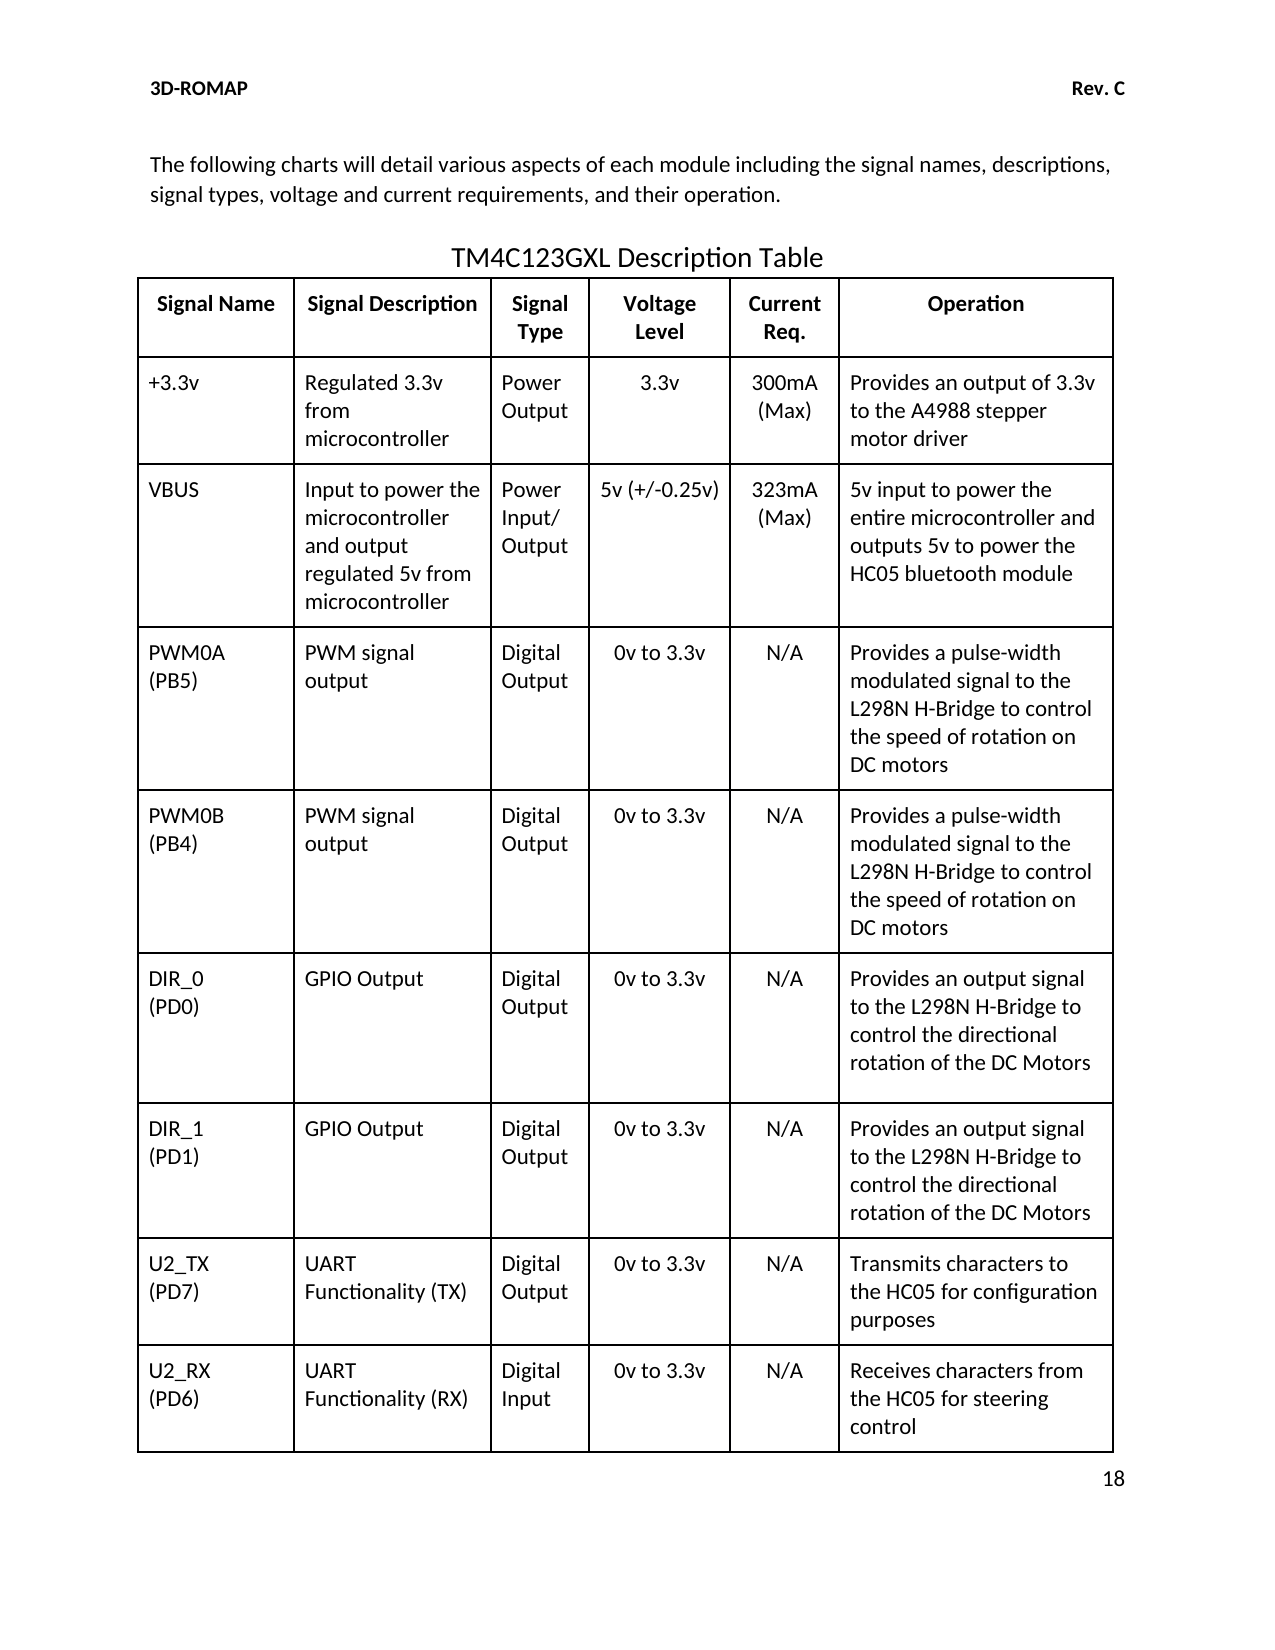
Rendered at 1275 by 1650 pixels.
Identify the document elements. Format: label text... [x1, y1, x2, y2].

table_cell N/A [731, 1104, 838, 1237]
table_cell 5v input to power the entire microcontroller and outputs 5v to power the HC05 bluetooth module [840, 465, 1112, 626]
table_cell Provides a pulse-width modulated signal to the L298N H-Bridge to control the speed of rotation on DC motors [840, 791, 1112, 952]
table_cell DIR_1 (PD1) [139, 1104, 293, 1237]
table_cell N/A [731, 1346, 838, 1451]
table_cell Provides an output signal to the L298N H-Bridge to control the directional rotation of the DC Motors [840, 954, 1112, 1102]
table_cell Regulated 3.3v from microcontroller [295, 358, 490, 463]
table_cell UART Functionality (TX) [295, 1239, 490, 1344]
table_cell U2_RX (PD6) [139, 1346, 293, 1451]
table_cell Digital Output [492, 954, 588, 1102]
table_cell Digital Input [492, 1346, 588, 1451]
table_cell +3.3v [139, 358, 293, 463]
table_cell Power Input/ Output [492, 465, 588, 626]
table_cell 0v to 3.3v [590, 1104, 729, 1237]
table_cell Digital Output [492, 1104, 588, 1237]
table_cell Provides a pulse-width modulated signal to the L298N H-Bridge to control the speed of rotation on DC motors [840, 628, 1112, 789]
table_cell N/A [731, 628, 838, 789]
table_cell Power Output [492, 358, 588, 463]
table_cell PWM0A (PB5) [139, 628, 293, 789]
table_cell 0v to 3.3v [590, 1346, 729, 1451]
table_cell 0v to 3.3v [590, 1239, 729, 1344]
table_cell PWM signal output [295, 628, 490, 789]
table_cell N/A [731, 954, 838, 1102]
table_cell DIR_0 (PD0) [139, 954, 293, 1102]
table_cell 0v to 3.3v [590, 628, 729, 789]
table_cell Transmits characters to the HC05 for configuration purposes [840, 1239, 1112, 1344]
table_header Signal Name [139, 279, 293, 356]
table_cell Input to power the microcontroller and output regulated 5v from microcontroller [295, 465, 490, 626]
table_cell 0v to 3.3v [590, 791, 729, 952]
table_header Current Req. [731, 279, 838, 356]
table_header Operation [840, 279, 1112, 356]
table_cell 0v to 3.3v [590, 954, 729, 1102]
table_cell Receives characters from the HC05 for steering control [840, 1346, 1112, 1451]
table_header Signal Type [492, 279, 588, 356]
table_cell 5v (+/-0.25v) [590, 465, 729, 626]
table_cell Digital Output [492, 791, 588, 952]
table_cell GPIO Output [295, 1104, 490, 1237]
text The following charts will detail various aspects of each module including the signal names, descriptions, signal types, voltage and current requirements, and their operation. [150, 150, 1125, 208]
table_cell VBUS [139, 465, 293, 626]
table_cell Digital Output [492, 1239, 588, 1344]
table_cell Provides an output signal to the L298N H-Bridge to control the directional rotation of the DC Motors [840, 1104, 1112, 1237]
table_cell U2_TX (PD7) [139, 1239, 293, 1344]
table_cell 300mA (Max) [731, 358, 838, 463]
table_cell PWM0B (PB4) [139, 791, 293, 952]
table_cell PWM signal output [295, 791, 490, 952]
text TM4C123GXL Description Table [150, 239, 1125, 275]
table_cell Provides an output of 3.3v to the A4988 stepper motor driver [840, 358, 1112, 463]
table_cell UART Functionality (RX) [295, 1346, 490, 1451]
table_cell 3.3v [590, 358, 729, 463]
table_cell N/A [731, 1239, 838, 1344]
table_cell N/A [731, 791, 838, 952]
table_cell GPIO Output [295, 954, 490, 1102]
table_header Voltage Level [590, 279, 729, 356]
table_cell Digital Output [492, 628, 588, 789]
table_header Signal Description [295, 279, 490, 356]
table_cell 323mA (Max) [731, 465, 838, 626]
